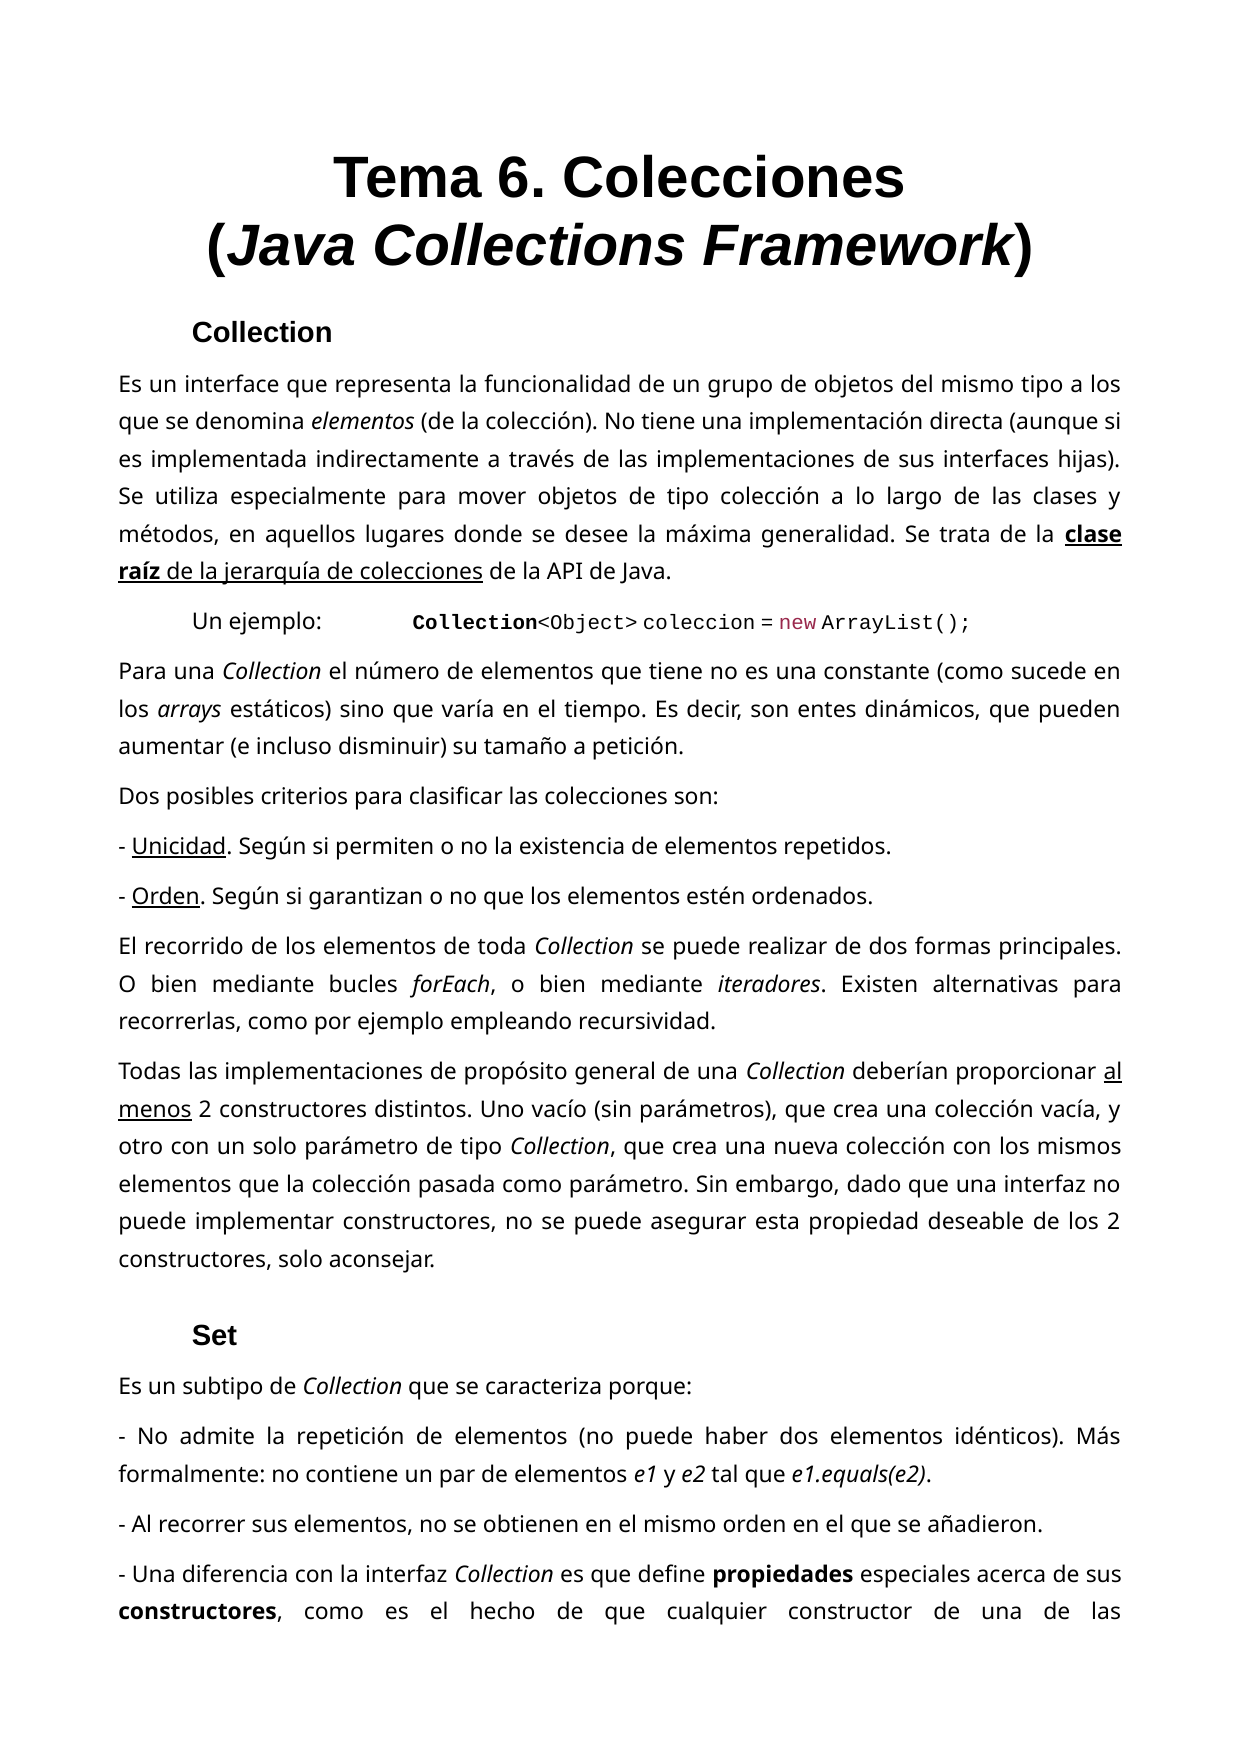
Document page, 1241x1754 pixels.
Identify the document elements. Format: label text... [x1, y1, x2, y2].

subtitle Set [118, 1317, 1122, 1351]
text - Orden. Según si garantizan o no que los elementos estén ordenados. [118, 880, 1122, 911]
text Un ejemplo: Collection<Object> coleccion = new ArrayList(); [118, 605, 1122, 636]
text - Una diferencia con la interfaz Collection es que define propiedades especiales acerca de sus constructores, como es el hecho de que cualquier constructor de una de las [118, 1558, 1122, 1626]
text Dos posibles criterios para clasificar las colecciones son: [118, 780, 1122, 811]
subtitle Collection [118, 315, 1122, 348]
text Es un interface que representa la funcionalidad de un grupo de objetos del mismo tipo a los que se denomina elementos (de la colección). No tiene una implementación directa (aunque si es implementada indirectamente a través de las implementaciones de sus interfaces hijas). Se utiliza especialmente para mover objetos de tipo colección a lo largo de las clases y métodos, en aquellos lugares donde se desee la máxima generalidad. Se trata de la clase raíz de la jerarquía de colecciones de la API de Java. [118, 367, 1122, 586]
text Es un subtipo de Collection que se caracteriza porque: [118, 1370, 1122, 1401]
text El recorrido de los elementos de toda Collection se puede realizar de dos formas principales. O bien mediante bucles forEach, o bien mediante iteradores. Existen alternativas para recorrerlas, como por ejemplo empleando recursividad. [118, 930, 1122, 1036]
text - Al recorrer sus elementos, no se obtienen en el mismo orden en el que se añadieron. [118, 1508, 1122, 1539]
text - Unicidad. Según si permiten o no la existencia de elementos repetidos. [118, 830, 1122, 861]
text Para una Collection el número de elementos que tiene no es una constante (como sucede en los arrays estáticos) sino que varía en el tiempo. Es decir, son entes dinámicos, que pueden aumentar (e incluso disminuir) su tamaño a petición. [118, 655, 1122, 761]
title Tema 6. Colecciones (Java Collections Framework) [118, 143, 1122, 277]
text Todas las implementaciones de propósito general de una Collection deberían proporcionar al menos 2 constructores distintos. Uno vacío (sin parámetros), que crea una colección vacía, y otro con un solo parámetro de tipo Collection, que crea una nueva colección con los mismos elementos que la colección pasada como parámetro. Sin embargo, dado que una interfaz no puede implementar constructores, no se puede asegurar esta propiedad deseable de los 2 constructores, solo aconsejar. [118, 1055, 1122, 1274]
text - No admite la repetición de elementos (no puede haber dos elementos idénticos). Más formalmente: no contiene un par de elementos e1 y e2 tal que e1.equals(e2). [118, 1420, 1122, 1489]
